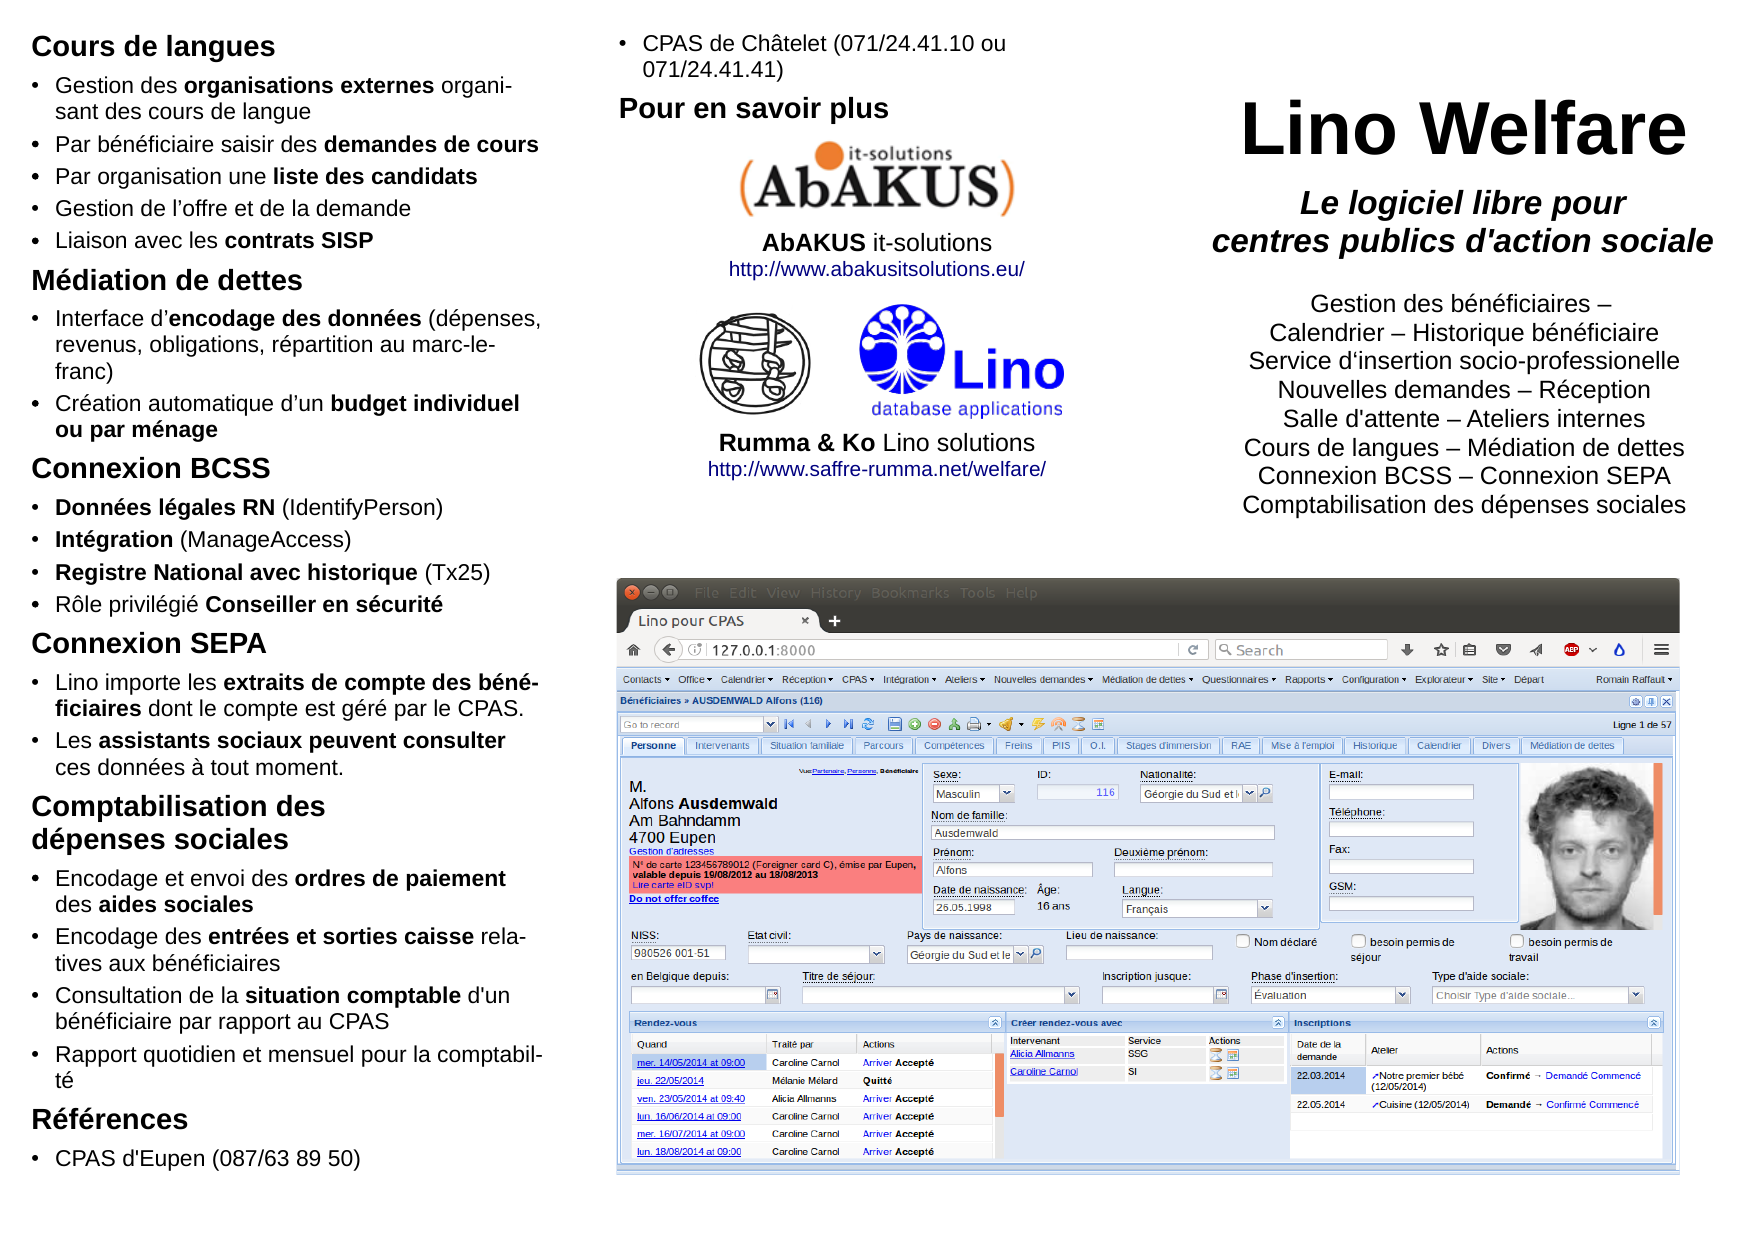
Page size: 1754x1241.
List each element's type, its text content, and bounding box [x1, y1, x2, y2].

list Gestion de l’offre et de la demande [31, 195, 548, 221]
text Service d‘insertion socio-professionelle [1206, 346, 1723, 375]
list Liaison avec les contrats SISP [31, 227, 548, 254]
subtitle Références [31, 1102, 548, 1136]
list Encodage des entrées et sorties caisse rela­tives aux bénéficiaires [31, 923, 548, 976]
list CPAS de Châtelet (071/24.41.10 ou 071/24.41.41) [619, 29, 1135, 82]
list Par organisation une liste des candidats [31, 163, 548, 189]
list Gestion des organisations externes organi­sant des cours de langue [31, 72, 548, 124]
picture [859, 304, 1064, 423]
subtitle Comptabilisation des dépenses so­ciales [31, 789, 548, 856]
text http://www.saffre-rumma.net/welfare/ [619, 457, 1135, 481]
list Registre National avec historique (Tx25) [31, 558, 548, 585]
text Connexion BCSS – Connexion SEPA [1206, 461, 1723, 490]
picture [616, 578, 1680, 1175]
subtitle Lino Welfare [1206, 84, 1723, 171]
list Données légales RN (IdentifyPerson) [31, 494, 548, 520]
subtitle Cours de langues [31, 29, 548, 63]
text Calendrier – Historique bénéficiaire [1206, 317, 1723, 346]
list Lino importe les extraits de compte des béné­ficiaires dont le compte est géré par le CPAS. [31, 668, 548, 721]
text Rumma & Ko Lino solutions [619, 304, 1135, 457]
subtitle Médiation de dettes [31, 263, 548, 296]
text Gestion des bénéficiaires – [1206, 289, 1723, 317]
list Par bénéficiaire saisir des demandes de cours [31, 131, 548, 157]
list CPAS d'Eupen (087/63 89 50) [31, 1144, 548, 1171]
list Création automatique d’un budget individuel ou par ménage [31, 390, 548, 443]
subtitle Connexion BCSS [31, 452, 548, 485]
list Intégration (ManageAccess) [31, 526, 548, 553]
text Nouvelles demandes – Réception Salle d'attente – Ateliers internes Cours de langues – Médiation de dettes [1206, 375, 1723, 461]
text AbAKUS it-solutions http://www.abakusitsolutions.eu/ [619, 133, 1135, 281]
subtitle Pour en savoir plus [619, 91, 1135, 124]
list Interface d’encodage des données (dépenses, re­venus, obligations, répartition au marc-le-franc) [31, 305, 548, 384]
subtitle Connexion SEPA [31, 626, 548, 659]
text Le logiciel libre pour centres publics d'action sociale [1206, 183, 1723, 260]
list Encodage et envoi des ordres de paiement des aides sociales [31, 864, 548, 917]
list Les assistants sociaux peuvent consulter ces données à tout moment. [31, 727, 548, 780]
list Consultation de la situation comptable d'un bénéfi­ciaire par rapport au CPAS [31, 982, 548, 1034]
text Comptabilisation des dépenses sociales [1206, 490, 1723, 519]
picture [731, 133, 1023, 228]
picture [690, 304, 818, 423]
list Rapport quotidien et mensuel pour la comptabil­té [31, 1041, 548, 1093]
list Rôle privilégié Conseiller en sécurité [31, 591, 548, 617]
